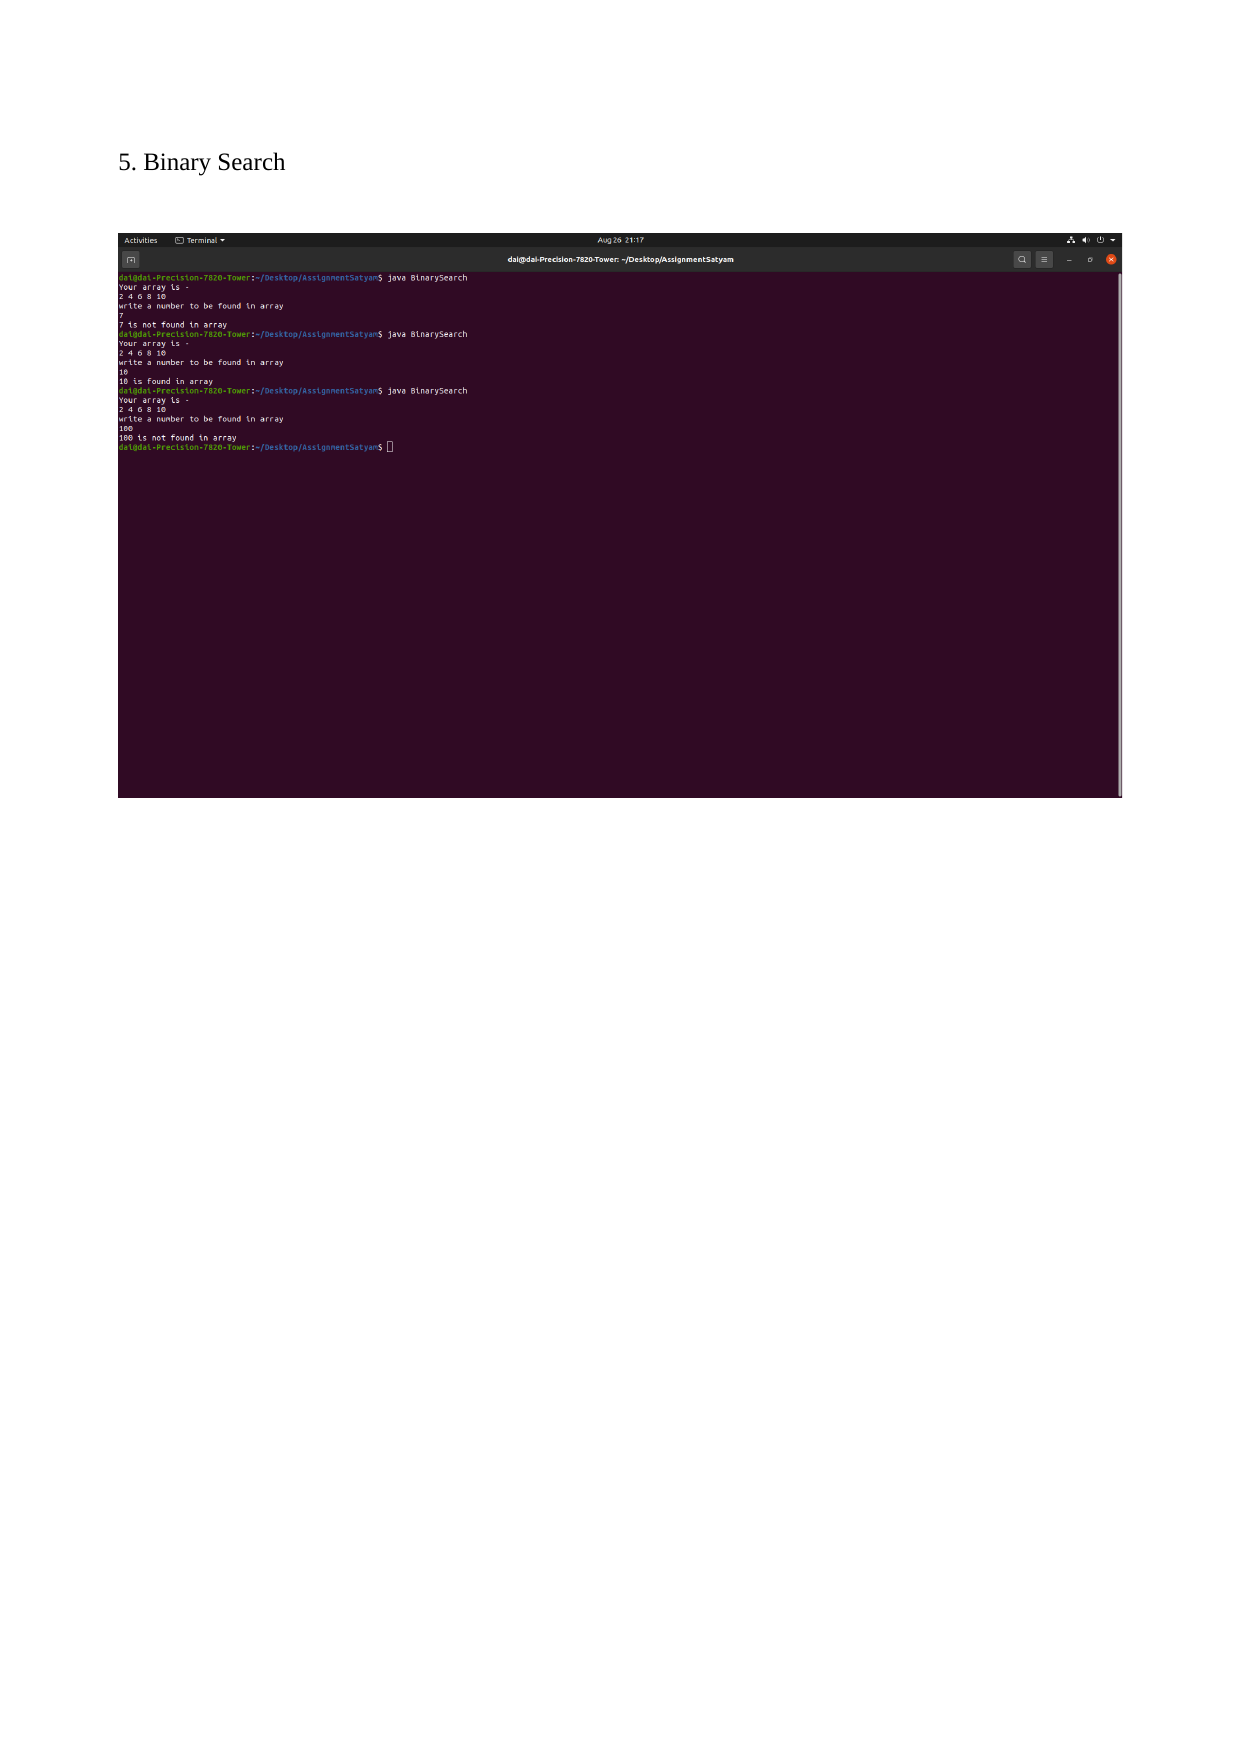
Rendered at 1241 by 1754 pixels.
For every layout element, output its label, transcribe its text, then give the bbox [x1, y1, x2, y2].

text 5. Binary Search [118, 147, 1122, 176]
picture [118, 233, 1123, 798]
